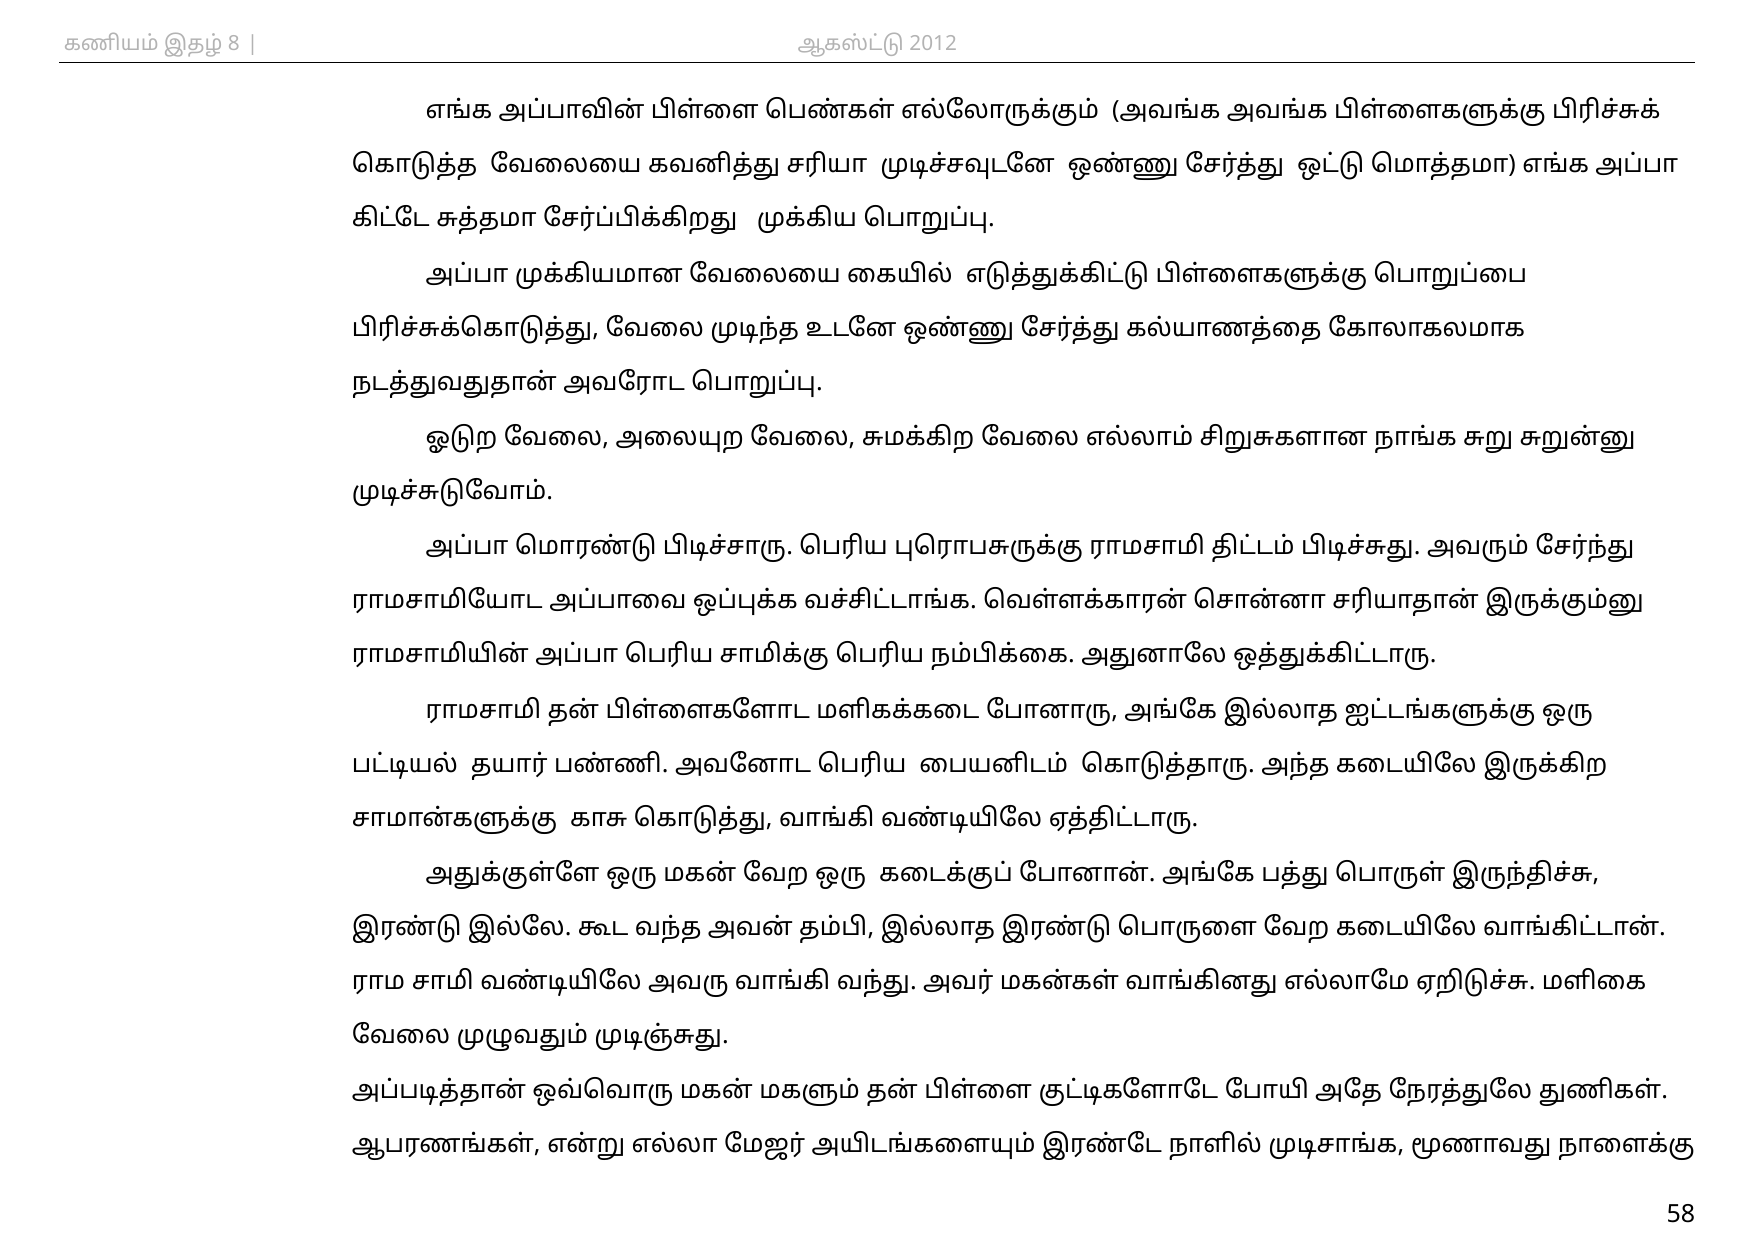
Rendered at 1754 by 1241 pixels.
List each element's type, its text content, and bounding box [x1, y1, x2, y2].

text அப்பா முக்கியமான வேலையை கையில் எடுத்துக்கிட்டு பிள்ளைகளுக்கு பொறுப்பை பிரிச்சுக்கொடுத்து, வேலை முடிந்த உடனே ஒண்ணு சேர்த்து கல்யாணத்தை கோலாகலமாக நடத்துவதுதான் அவரோட பொறுப்பு. [352, 255, 1695, 400]
text அப்படித்தான் ஒவ்வொரு மகன் மகளும் தன் பிள்ளை குட்டிகளோடே போயி அதே நேரத்துலே துணிகள். ஆபரணங்கள், என்று எல்லா மேஜர் அயிடங்களையும் இரண்டே நாளில் முடிசாங்க, மூணாவது நாளைக்கு [352, 1072, 1695, 1163]
text அதுக்குள்ளே ஒரு மகன் வேற ஒரு கடைக்குப் போனான். அங்கே பத்து பொருள் இருந்திச்சு, இரண்டு இல்லே. கூட வந்த அவன் தம்பி, இல்லாத இரண்டு பொருளை வேற கடையிலே வாங்கிட்டான். ராம சாமி வண்டியிலே அவரு வாங்கி வந்து. அவர் மகன்கள் வாங்கினது எல்லாமே ஏறிடுச்சு. மளிகை வேலை முழுவதும் முடிஞ்சுது. [352, 855, 1695, 1053]
text ஓடுற வேலை, அலையுற வேலை, சுமக்கிற வேலை எல்லாம் சிறுசுகளான நாங்க சுறு சுறுன்னு முடிச்சுடுவோம். [352, 419, 1695, 509]
text அப்பா மொரண்டு பிடிச்சாரு. பெரிய புரொபசுருக்கு ராமசாமி திட்டம் பிடிச்சுது. அவரும் சேர்ந்து ராமசாமியோட அப்பாவை ஒப்புக்க வச்சிட்டாங்க. வெள்ளக்காரன் சொன்னா சரியாதான் இருக்கும்னு ராமசாமியின் அப்பா பெரிய சாமிக்கு பெரிய நம்பிக்கை. அதுனாலே ஒத்துக்கிட்டாரு. [352, 528, 1695, 673]
text ராமசாமி தன் பிள்ளைகளோட மளிகக்கடை போனாரு, அங்கே இல்லாத ஐட்டங்களுக்கு ஒரு பட்டியல் தயார் பண்ணி. அவனோட பெரிய பையனிடம் கொடுத்தாரு. அந்த கடையிலே இருக்கிற சாமான்களுக்கு காசு கொடுத்து, வாங்கி வண்டியிலே ஏத்திட்டாரு. [352, 691, 1695, 836]
text எங்க அப்பாவின் பிள்ளை பெண்கள் எல்லோருக்கும் (அவங்க அவங்க பிள்ளைகளுக்கு பிரிச்சுக் கொடுத்த வேலையை கவனித்து சரியா முடிச்சவுடனே ஒண்ணு சேர்த்து ஒட்டு மொத்தமா) எங்க அப்பா கிட்டே சுத்தமா சேர்ப்பிக்கிறது முக்கிய பொறுப்பு. [352, 92, 1695, 237]
